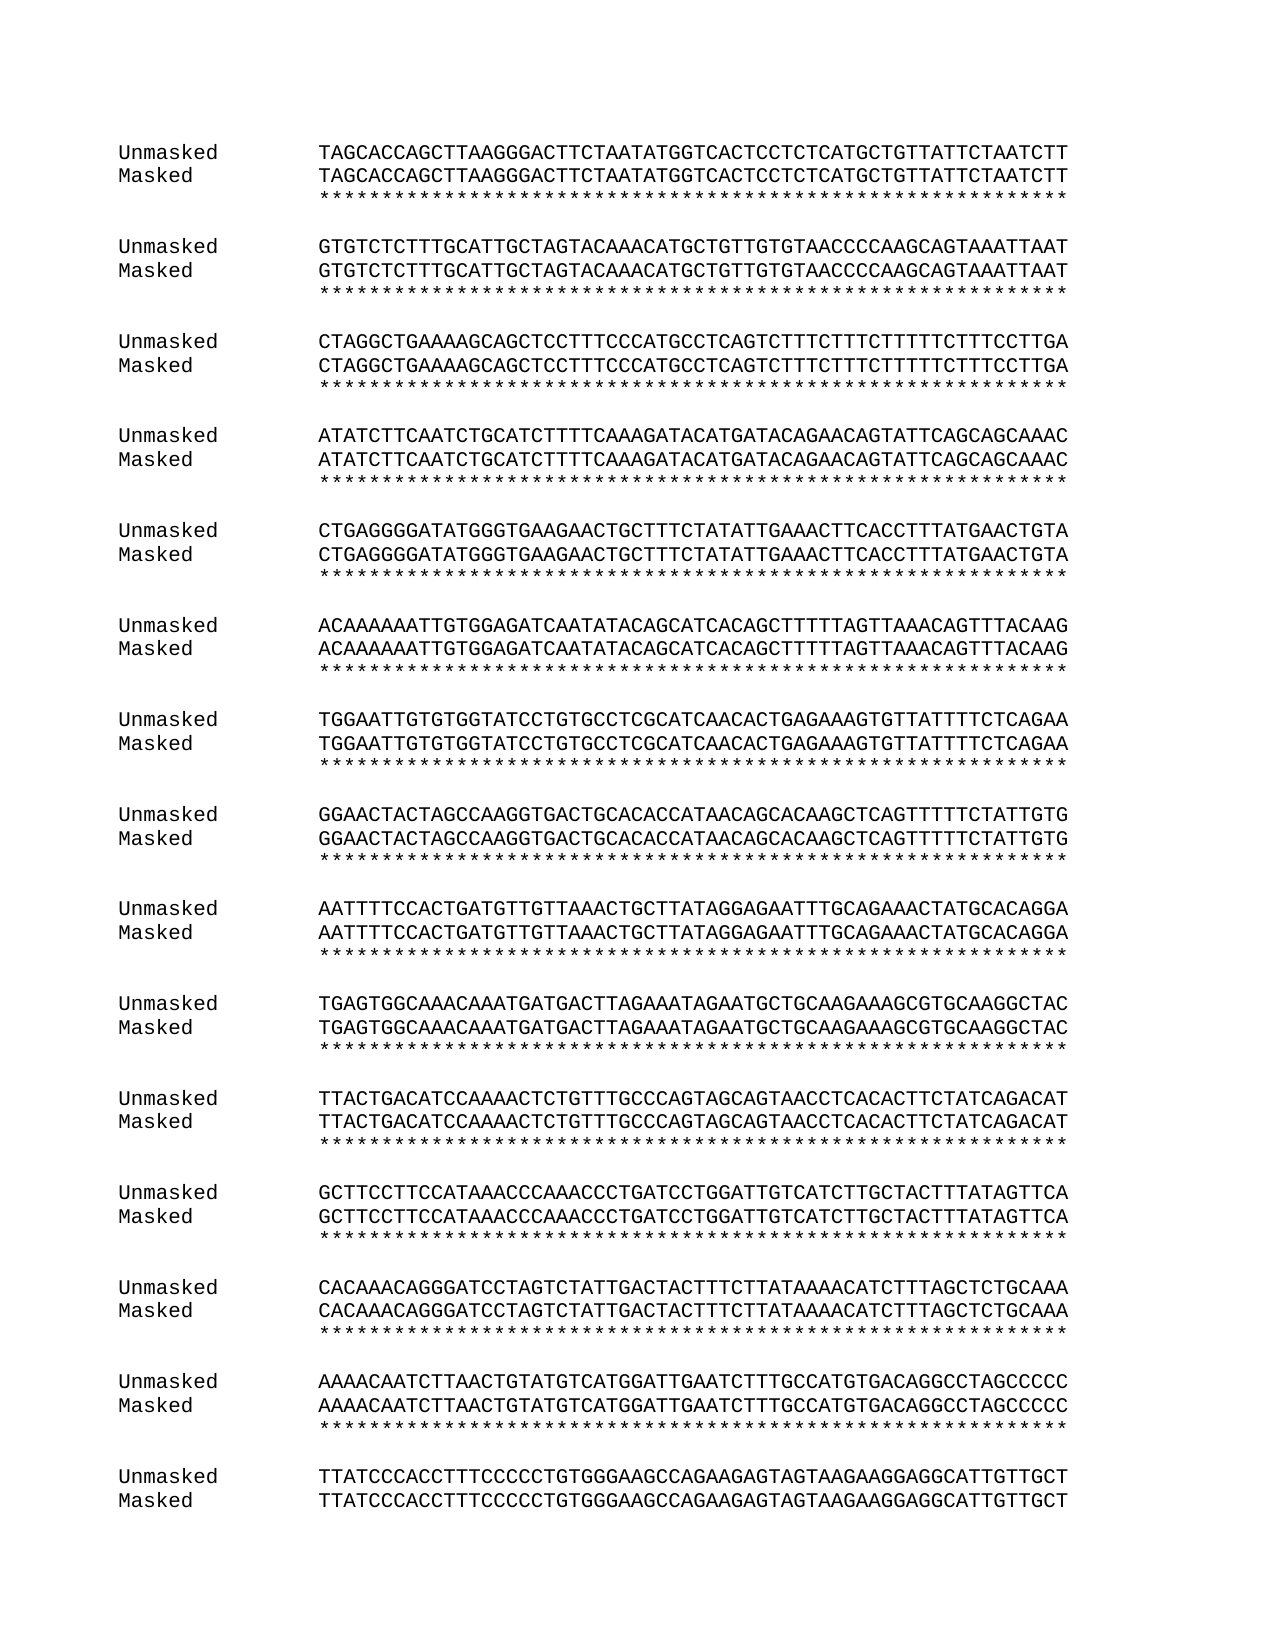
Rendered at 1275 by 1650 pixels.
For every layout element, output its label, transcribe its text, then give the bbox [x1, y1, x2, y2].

text Unmasked TAGCACCAGCTTAAGGGACTTCTAATATGGTCACTCCTCTCATGCTGTTATTCTAATCTT [118, 142, 1157, 165]
text Masked CTGAGGGGATATGGGTGAAGAACTGCTTTCTATATTGAAACTTCACCTTTATGAACTGTA [118, 544, 1157, 567]
text Masked ACAAAAAATTGTGGAGATCAATATACAGCATCACAGCTTTTTAGTTAAACAGTTTACAAG [118, 638, 1157, 662]
text Masked TTATCCCACCTTTCCCCCTGTGGGAAGCCAGAAGAGTAGTAAGAAGGAGGCATTGTTGCT [118, 1489, 1157, 1513]
text ************************************************************ [118, 1324, 1157, 1348]
text ************************************************************ [118, 189, 1157, 213]
text Unmasked TGAGTGGCAAACAAATGATGACTTAGAAATAGAATGCTGCAAGAAAGCGTGCAAGGCTAC [118, 993, 1157, 1017]
text Masked TGGAATTGTGTGGTATCCTGTGCCTCGCATCAACACTGAGAAAGTGTTATTTTCTCAGAA [118, 733, 1157, 757]
text Masked GTGTCTCTTTGCATTGCTAGTACAAACATGCTGTTGTGTAACCCCAAGCAGTAAATTAAT [118, 260, 1157, 284]
text Masked AAAACAATCTTAACTGTATGTCATGGATTGAATCTTTGCCATGTGACAGGCCTAGCCCCC [118, 1395, 1157, 1419]
text Unmasked TTACTGACATCCAAAACTCTGTTTGCCCAGTAGCAGTAACCTCACACTTCTATCAGACAT [118, 1088, 1157, 1111]
text ************************************************************ [118, 1040, 1157, 1064]
text Unmasked ACAAAAAATTGTGGAGATCAATATACAGCATCACAGCTTTTTAGTTAAACAGTTTACAAG [118, 615, 1157, 638]
text Masked AATTTTCCACTGATGTTGTTAAACTGCTTATAGGAGAATTTGCAGAAACTATGCACAGGA [118, 922, 1157, 946]
text Unmasked ATATCTTCAATCTGCATCTTTTCAAAGATACATGATACAGAACAGTATTCAGCAGCAAAC [118, 426, 1157, 449]
text Unmasked CTAGGCTGAAAAGCAGCTCCTTTCCCATGCCTCAGTCTTTCTTTCTTTTTCTTTCCTTGA [118, 331, 1157, 354]
text Unmasked CTGAGGGGATATGGGTGAAGAACTGCTTTCTATATTGAAACTTCACCTTTATGAACTGTA [118, 520, 1157, 544]
text ************************************************************ [118, 567, 1157, 591]
text ************************************************************ [118, 473, 1157, 496]
text ************************************************************ [118, 851, 1157, 875]
text ************************************************************ [118, 1229, 1157, 1253]
text Unmasked CACAAACAGGGATCCTAGTCTATTGACTACTTTCTTATAAAACATCTTTAGCTCTGCAAA [118, 1277, 1157, 1300]
text Unmasked GTGTCTCTTTGCATTGCTAGTACAAACATGCTGTTGTGTAACCCCAAGCAGTAAATTAAT [118, 236, 1157, 260]
text Masked ATATCTTCAATCTGCATCTTTTCAAAGATACATGATACAGAACAGTATTCAGCAGCAAAC [118, 449, 1157, 473]
text Masked CACAAACAGGGATCCTAGTCTATTGACTACTTTCTTATAAAACATCTTTAGCTCTGCAAA [118, 1300, 1157, 1324]
text Unmasked GGAACTACTAGCCAAGGTGACTGCACACCATAACAGCACAAGCTCAGTTTTTCTATTGTG [118, 804, 1157, 827]
text ************************************************************ [118, 1419, 1157, 1442]
text ************************************************************ [118, 946, 1157, 969]
text ************************************************************ [118, 662, 1157, 686]
text Unmasked TTATCCCACCTTTCCCCCTGTGGGAAGCCAGAAGAGTAGTAAGAAGGAGGCATTGTTGCT [118, 1466, 1157, 1489]
text Unmasked GCTTCCTTCCATAAACCCAAACCCTGATCCTGGATTGTCATCTTGCTACTTTATAGTTCA [118, 1182, 1157, 1206]
text Masked TAGCACCAGCTTAAGGGACTTCTAATATGGTCACTCCTCTCATGCTGTTATTCTAATCTT [118, 165, 1157, 189]
text Masked GGAACTACTAGCCAAGGTGACTGCACACCATAACAGCACAAGCTCAGTTTTTCTATTGTG [118, 827, 1157, 851]
text Unmasked AAAACAATCTTAACTGTATGTCATGGATTGAATCTTTGCCATGTGACAGGCCTAGCCCCC [118, 1371, 1157, 1395]
text Masked TTACTGACATCCAAAACTCTGTTTGCCCAGTAGCAGTAACCTCACACTTCTATCAGACAT [118, 1111, 1157, 1135]
text ************************************************************ [118, 284, 1157, 307]
text Masked GCTTCCTTCCATAAACCCAAACCCTGATCCTGGATTGTCATCTTGCTACTTTATAGTTCA [118, 1206, 1157, 1229]
text Unmasked AATTTTCCACTGATGTTGTTAAACTGCTTATAGGAGAATTTGCAGAAACTATGCACAGGA [118, 898, 1157, 922]
text ************************************************************ [118, 1135, 1157, 1158]
text Masked TGAGTGGCAAACAAATGATGACTTAGAAATAGAATGCTGCAAGAAAGCGTGCAAGGCTAC [118, 1017, 1157, 1040]
text ************************************************************ [118, 757, 1157, 780]
text Unmasked TGGAATTGTGTGGTATCCTGTGCCTCGCATCAACACTGAGAAAGTGTTATTTTCTCAGAA [118, 709, 1157, 733]
text ************************************************************ [118, 378, 1157, 402]
text Masked CTAGGCTGAAAAGCAGCTCCTTTCCCATGCCTCAGTCTTTCTTTCTTTTTCTTTCCTTGA [118, 354, 1157, 378]
